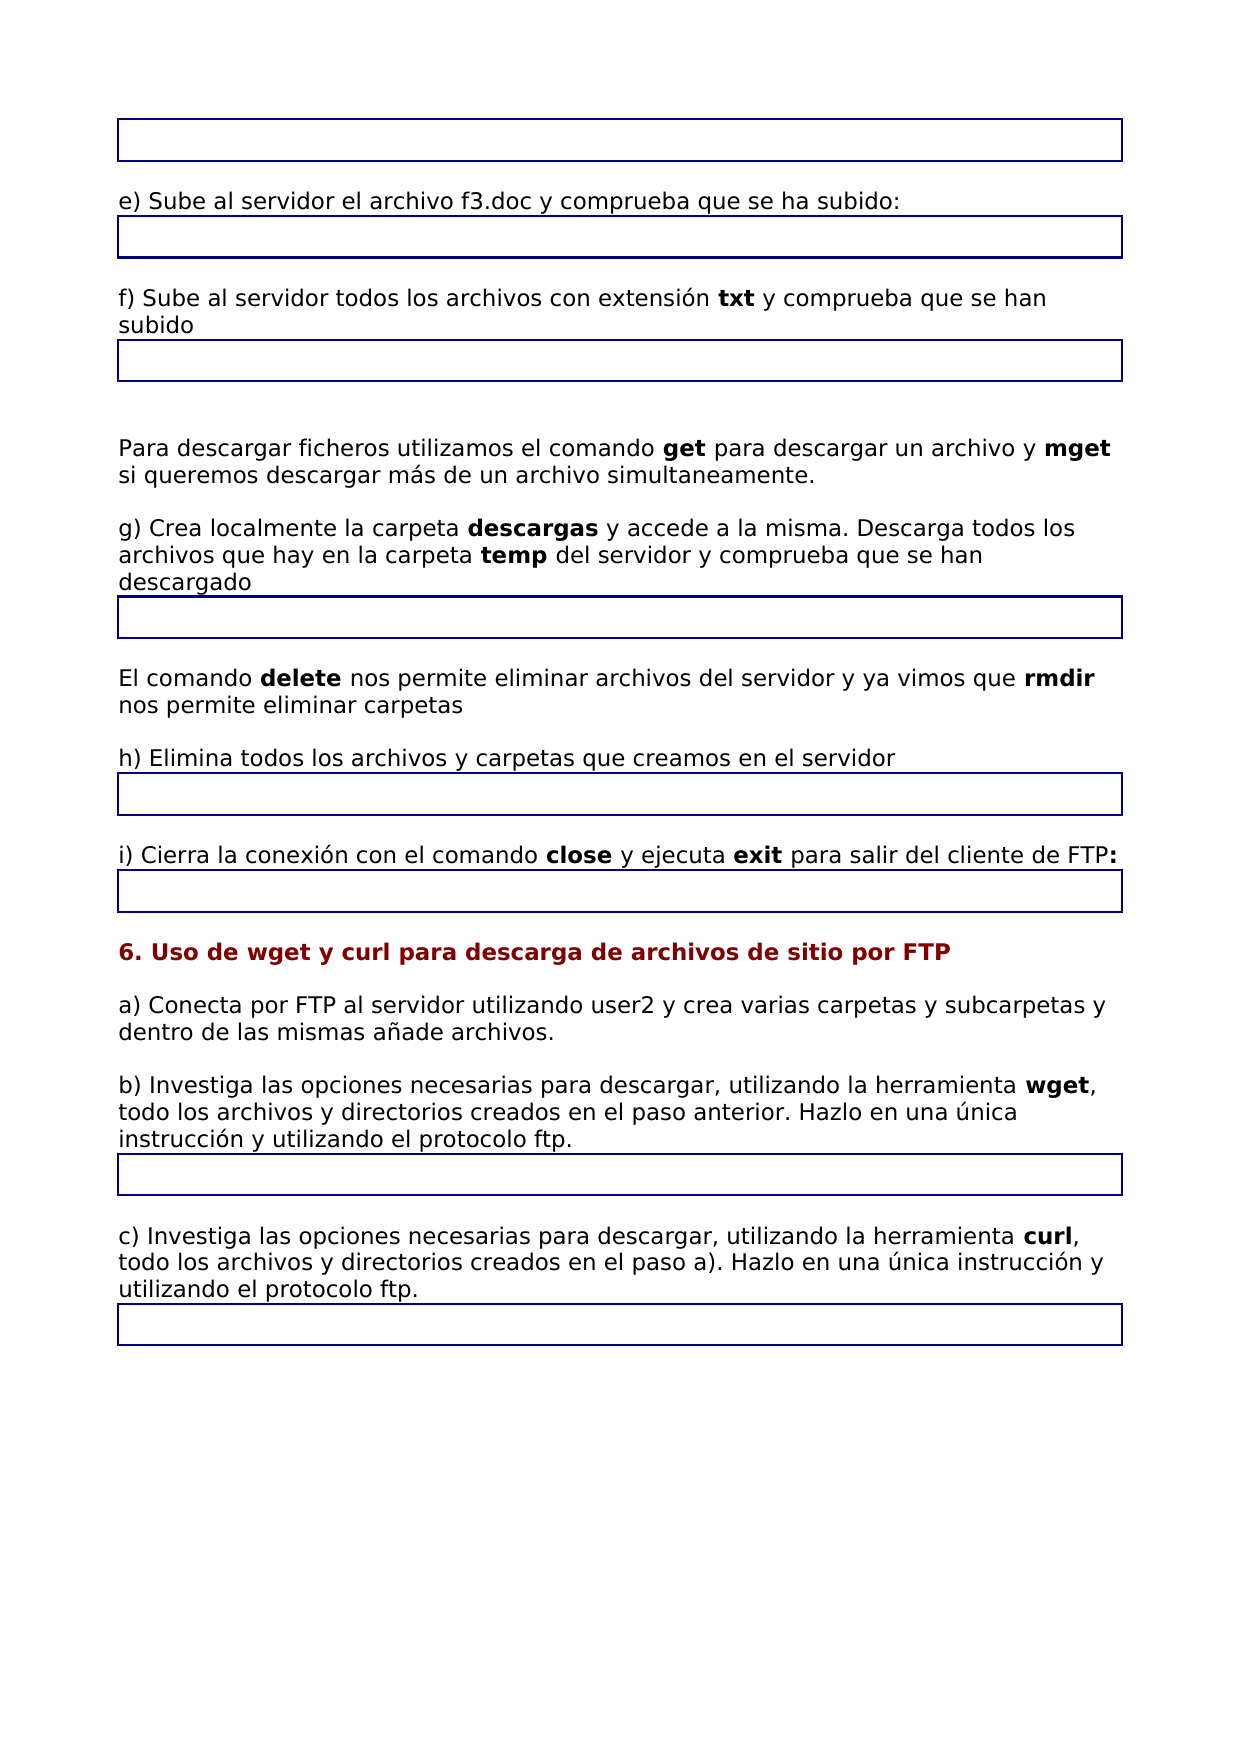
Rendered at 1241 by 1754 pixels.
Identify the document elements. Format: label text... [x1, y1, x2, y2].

table_header [119, 598, 1121, 637]
text g) Crea localmente la carpeta descargas y accede a la misma. Descarga todos los archivos que hay en la carpeta temp del servidor y comprueba que se han descargado [118, 515, 1122, 595]
text 6. Uso de wget y curl para descarga de archivos de sitio por FTP [118, 939, 1122, 966]
table_header [119, 774, 1121, 814]
table_header [119, 341, 1121, 380]
table_header [119, 1155, 1121, 1194]
text i) Cierra la conexión con el comando close y ejecuta exit para salir del cliente de FTP: [118, 842, 1122, 869]
text a) Conecta por FTP al servidor utilizando user2 y crea varias carpetas y subcarpetas y dentro de las mismas añade archivos. [118, 993, 1122, 1046]
text b) Investiga las opciones necesarias para descargar, utilizando la herramienta wget, todo los archivos y directorios creados en el paso anterior. Hazlo en una única instrucción y utilizando el protocolo ftp. [118, 1073, 1122, 1153]
text El comando delete nos permite eliminar archivos del servidor y ya vimos que rmdir nos permite eliminar carpetas [118, 666, 1122, 719]
text c) Investiga las opciones necesarias para descargar, utilizando la herramienta curl, todo los archivos y directorios creados en el paso a). Hazlo en una única instrucción y utilizando el protocolo ftp. [118, 1223, 1122, 1303]
text Para descargar ficheros utilizamos el comando get para descargar un archivo y mget si queremos descargar más de un archivo simultaneamente. [118, 435, 1122, 489]
table_header [119, 1305, 1121, 1344]
text f) Sube al servidor todos los archivos con extensión txt y comprueba que se han subido [118, 285, 1122, 338]
table_header [119, 217, 1121, 256]
table_header [119, 871, 1121, 911]
text h) Elimina todos los archivos y carpetas que creamos en el servidor [118, 746, 1122, 772]
text e) Sube al servidor el archivo f3.doc y comprueba que se ha subido: [118, 188, 1122, 215]
table_header [119, 120, 1121, 159]
